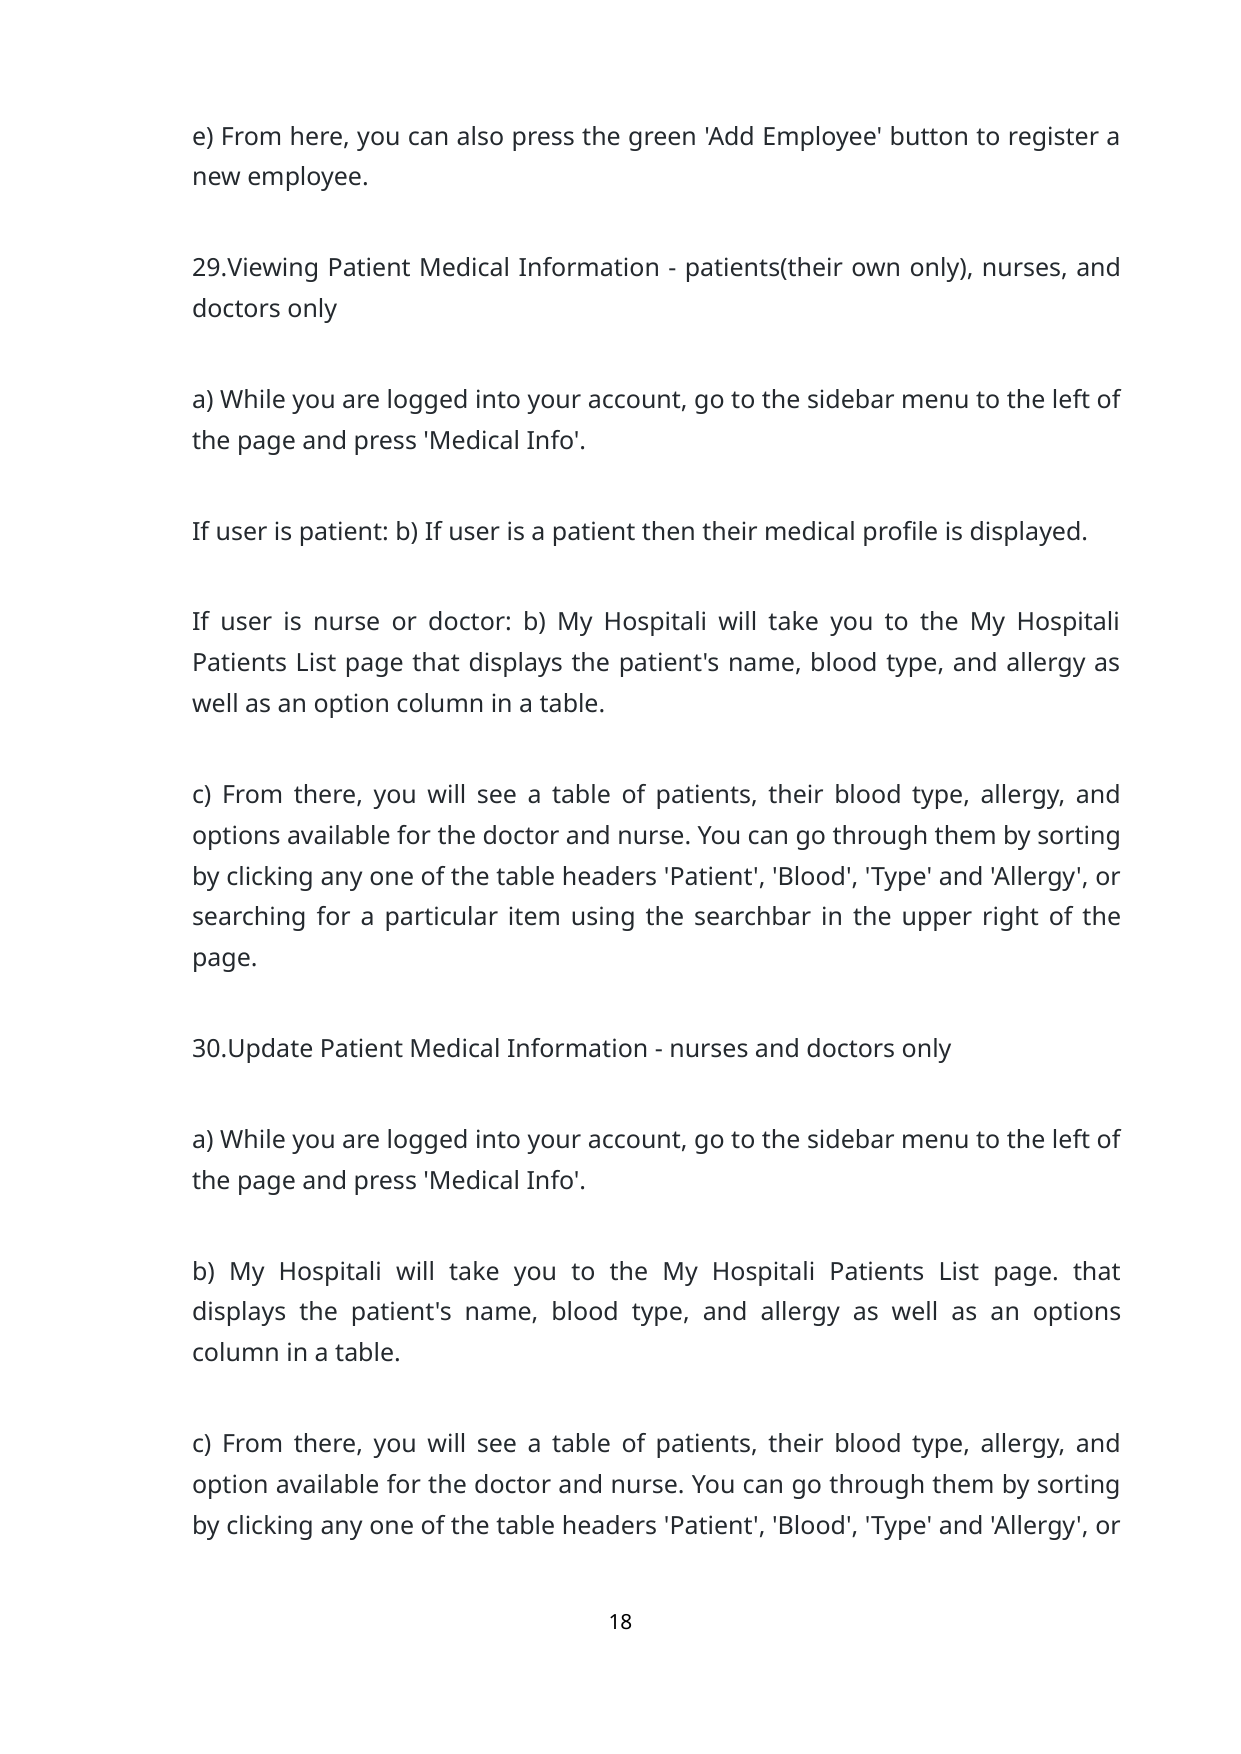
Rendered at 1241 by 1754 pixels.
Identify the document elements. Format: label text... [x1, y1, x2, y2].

list c) From there, you will see a table of patients, their blood type, allergy, and options available for the doctor and nurse. You can go through them by sorting by clicking any one of the table headers 'Patient', 'Blood', 'Type' and 'Allergy', or searching for a particular item using the searchbar in the upper right of the page. [118, 776, 1122, 974]
list If user is nurse or doctor: b) My Hospitali will take you to the My Hospitali Patients List page that displays the patient's name, blood type, and allergy as well as an option column in a table. [118, 604, 1122, 720]
list Viewing Patient Medical Information - patients(their own only), nurses, and doctors only [118, 250, 1122, 325]
list If user is patient: b) If user is a patient then their medical profile is displayed. [118, 513, 1122, 547]
list b) My Hospitali will take you to the My Hospitali Patients List page. that displays the patient's name, blood type, and allergy as well as an options column in a table. [118, 1253, 1122, 1369]
list a) While you are logged into your account, go to the sidebar menu to the left of the page and press 'Medical Info'. [118, 381, 1122, 456]
list e) From here, you can also press the green 'Add Employee' button to register a new employee. [118, 118, 1122, 193]
list c) From there, you will see a table of patients, their blood type, allergy, and option available for the doctor and nurse. You can go through them by sorting by clicking any one of the table headers 'Patient', 'Blood', 'Type' and 'Allergy', or [118, 1426, 1122, 1541]
list a) While you are logged into your account, go to the sidebar menu to the left of the page and press 'Medical Info'. [118, 1121, 1122, 1196]
list Update Patient Medical Information - nurses and doctors only [118, 1031, 1122, 1065]
